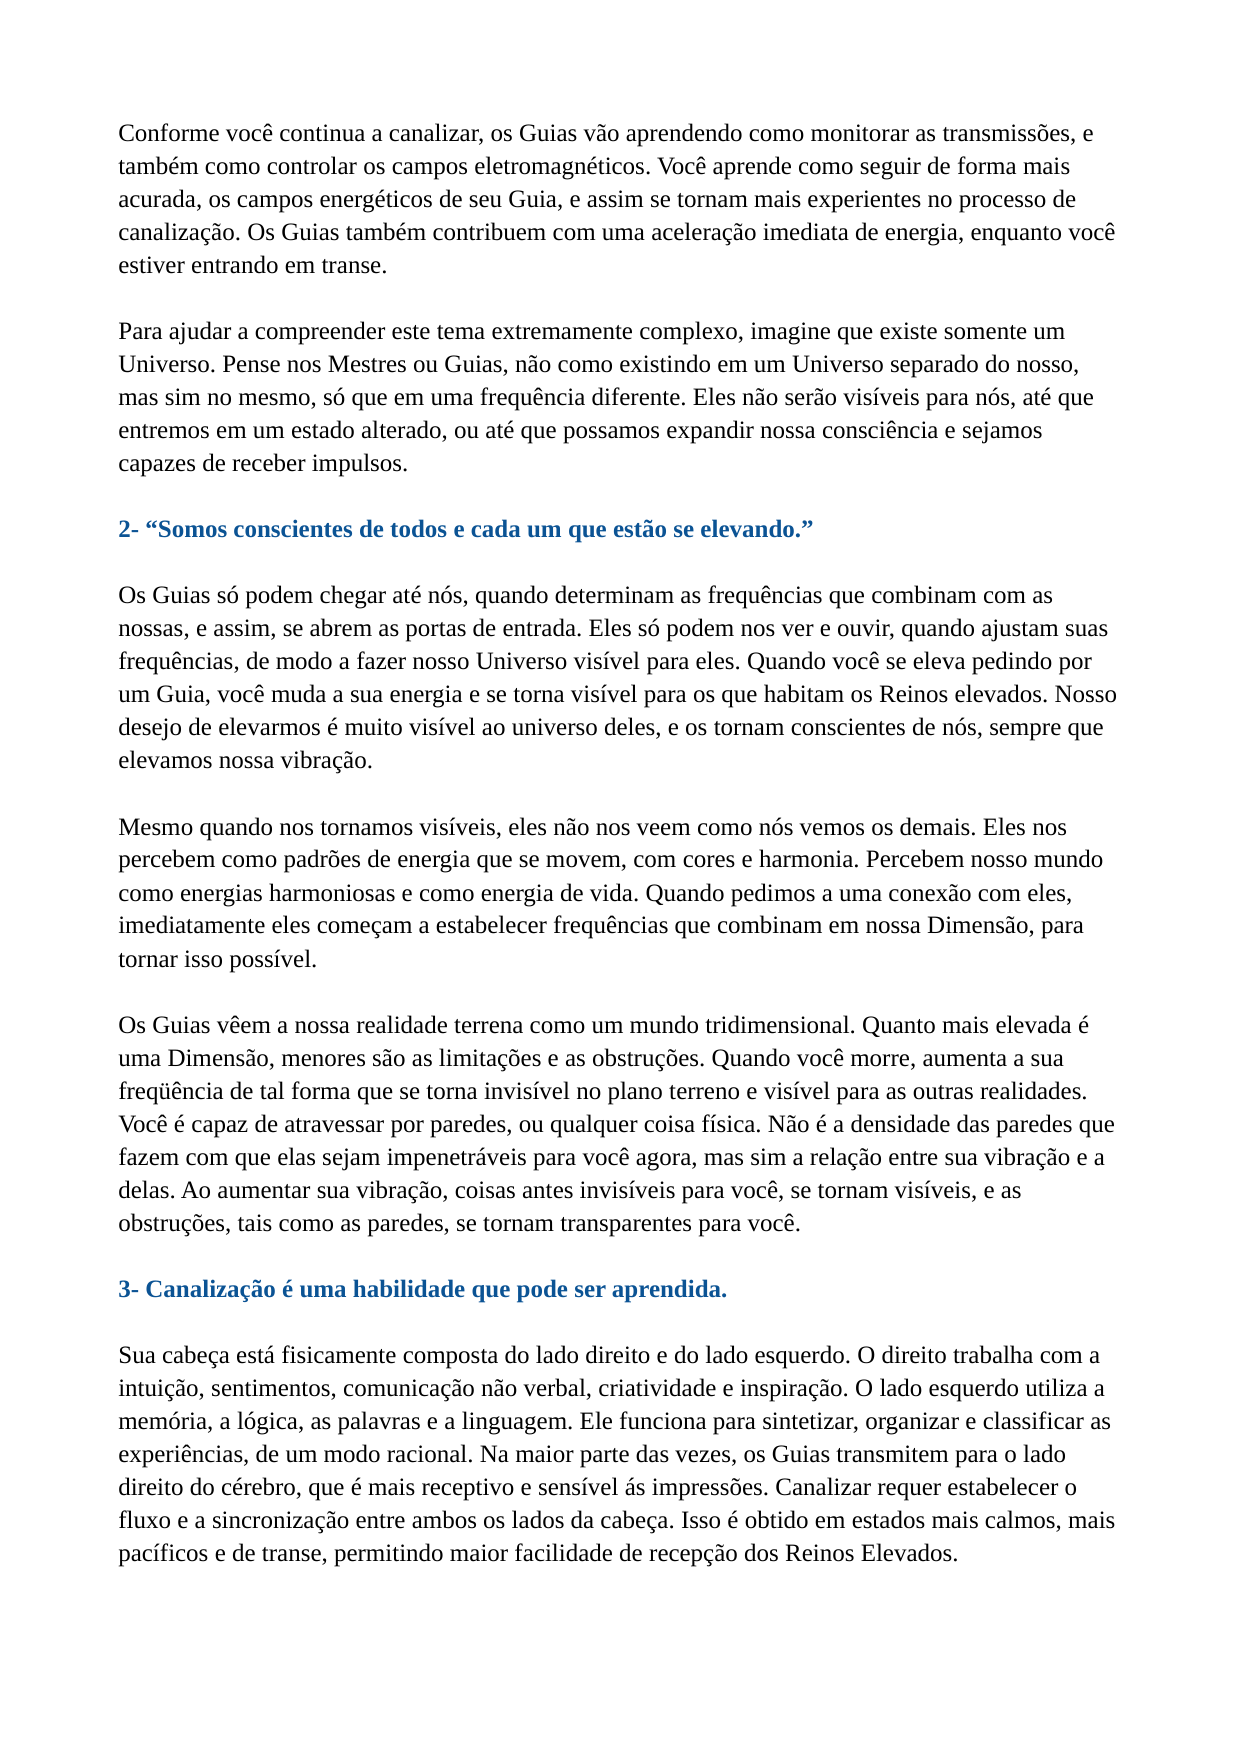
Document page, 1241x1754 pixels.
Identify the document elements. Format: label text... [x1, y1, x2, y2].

text 2- “Somos conscientes de todos e cada um que estão se elevando.” [118, 514, 1122, 543]
text Os Guias só podem chegar até nós, quando determinam as frequências que combinam com as nossas, e assim, se abrem as portas de entrada. Eles só podem nos ver e ouvir, quando ajustam suas frequências, de modo a fazer nosso Universo visível para eles. Quando você se eleva pedindo por um Guia, você muda a sua energia e se torna visível para os que habitam os Reinos elevados. Nosso desejo de elevarmos é muito visível ao universo deles, e os tornam conscientes de nós, sempre que elevamos nossa vibração. [118, 580, 1122, 774]
text Os Guias vêem a nossa realidade terrena como um mundo tridimensional. Quanto mais elevada é uma Dimensão, menores são as limitações e as obstruções. Quando você morre, aumenta a sua freqüência de tal forma que se torna invisível no plano terreno e visível para as outras realidades. Você é capaz de atravessar por paredes, ou qualquer coisa física. Não é a densidade das paredes que fazem com que elas sejam impenetráveis para você agora, mas sim a relação entre sua vibração e a delas. Ao aumentar sua vibração, coisas antes invisíveis para você, se tornam visíveis, e as obstruções, tais como as paredes, se tornam transparentes para você. [118, 1010, 1122, 1237]
text Para ajudar a compreender este tema extremamente complexo, imagine que existe somente um Universo. Pense nos Mestres ou Guias, não como existindo em um Universo separado do nosso, mas sim no mesmo, só que em uma frequência diferente. Eles não serão visíveis para nós, até que entremos em um estado alterado, ou até que possamos expandir nossa consciência e sejamos capazes de receber impulsos. [118, 316, 1122, 477]
text Sua cabeça está fisicamente composta do lado direito e do lado esquerdo. O direito trabalha com a intuição, sentimentos, comunicação não verbal, criatividade e inspiração. O lado esquerdo utiliza a memória, a lógica, as palavras e a linguagem. Ele funciona para sintetizar, organizar e classificar as experiências, de um modo racional. Na maior parte das vezes, os Guias transmitem para o lado direito do cérebro, que é mais receptivo e sensível ás impressões. Canalizar requer estabelecer o fluxo e a sincronização entre ambos os lados da cabeça. Isso é obtido em estados mais calmos, mais pacíficos e de transe, permitindo maior facilidade de recepção dos Reinos Elevados. [118, 1340, 1122, 1567]
text 3- Canalização é uma habilidade que pode ser aprendida. [118, 1274, 1122, 1303]
text Conforme você continua a canalizar, os Guias vão aprendendo como monitorar as transmissões, e também como controlar os campos eletromagnéticos. Você aprende como seguir de forma mais acurada, os campos energéticos de seu Guia, e assim se tornam mais experientes no processo de canalização. Os Guias também contribuem com uma aceleração imediata de energia, enquanto você estiver entrando em transe. [118, 118, 1122, 279]
text Mesmo quando nos tornamos visíveis, eles não nos veem como nós vemos os demais. Eles nos percebem como padrões de energia que se movem, com cores e harmonia. Percebem nosso mundo como energias harmoniosas e como energia de vida. Quando pedimos a uma conexão com eles, imediatamente eles começam a estabelecer frequências que combinam em nossa Dimensão, para tornar isso possível. [118, 812, 1122, 972]
